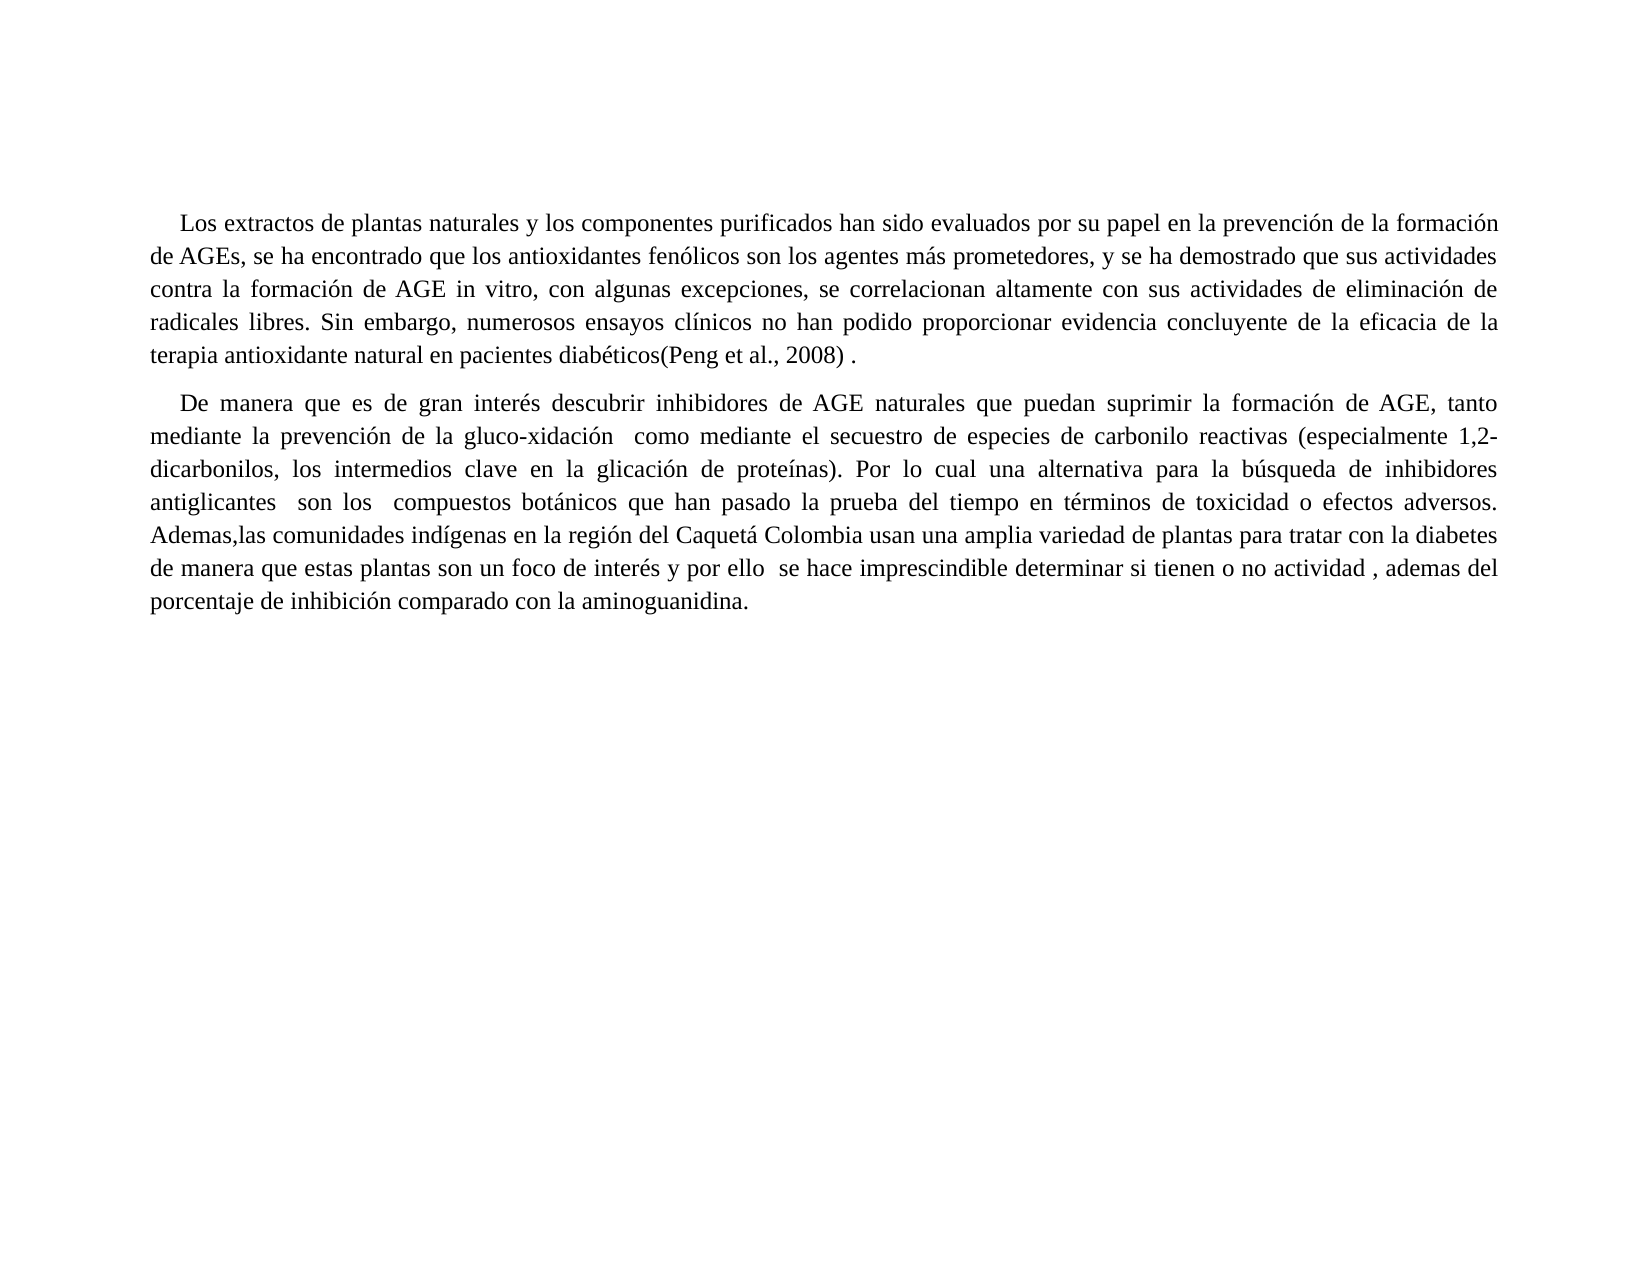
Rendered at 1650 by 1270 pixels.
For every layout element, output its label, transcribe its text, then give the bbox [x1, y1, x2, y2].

text De manera que es de gran interés descubrir inhibidores de AGE naturales que puedan suprimir la formación de AGE, tanto mediante la prevención de la gluco-xidación como mediante el secuestro de especies de carbonilo reactivas (especialmente 1,2-dicarbonilos, los intermedios clave en la glicación de proteínas). Por lo cual una alternativa para la búsqueda de inhibidores antiglicantes son los compuestos botánicos que han pasado la prueba del tiempo en términos de toxicidad o efectos adversos. Ademas,las comunidades indígenas en la región del Caquetá Colombia usan una amplia variedad de plantas para tratar con la diabetes de manera que estas plantas son un foco de interés y por ello se hace imprescindible determinar si tienen o no actividad , ademas del porcentaje de inhibición comparado con la aminoguanidina. [150, 388, 1500, 615]
text Los extractos de plantas naturales y los componentes purificados han sido evaluados por su papel en la prevención de la formación de AGEs, se ha encontrado que los antioxidantes fenólicos son los agentes más prometedores, y se ha demostrado que sus actividades contra la formación de AGE in vitro, con algunas excepciones, se correlacionan altamente con sus actividades de eliminación de radicales libres. Sin embargo, numerosos ensayos clínicos no han podido proporcionar evidencia concluyente de la eficacia de la terapia antioxidante natural en pacientes diabéticos(Peng et al., 2008)⁠ . [150, 208, 1500, 369]
